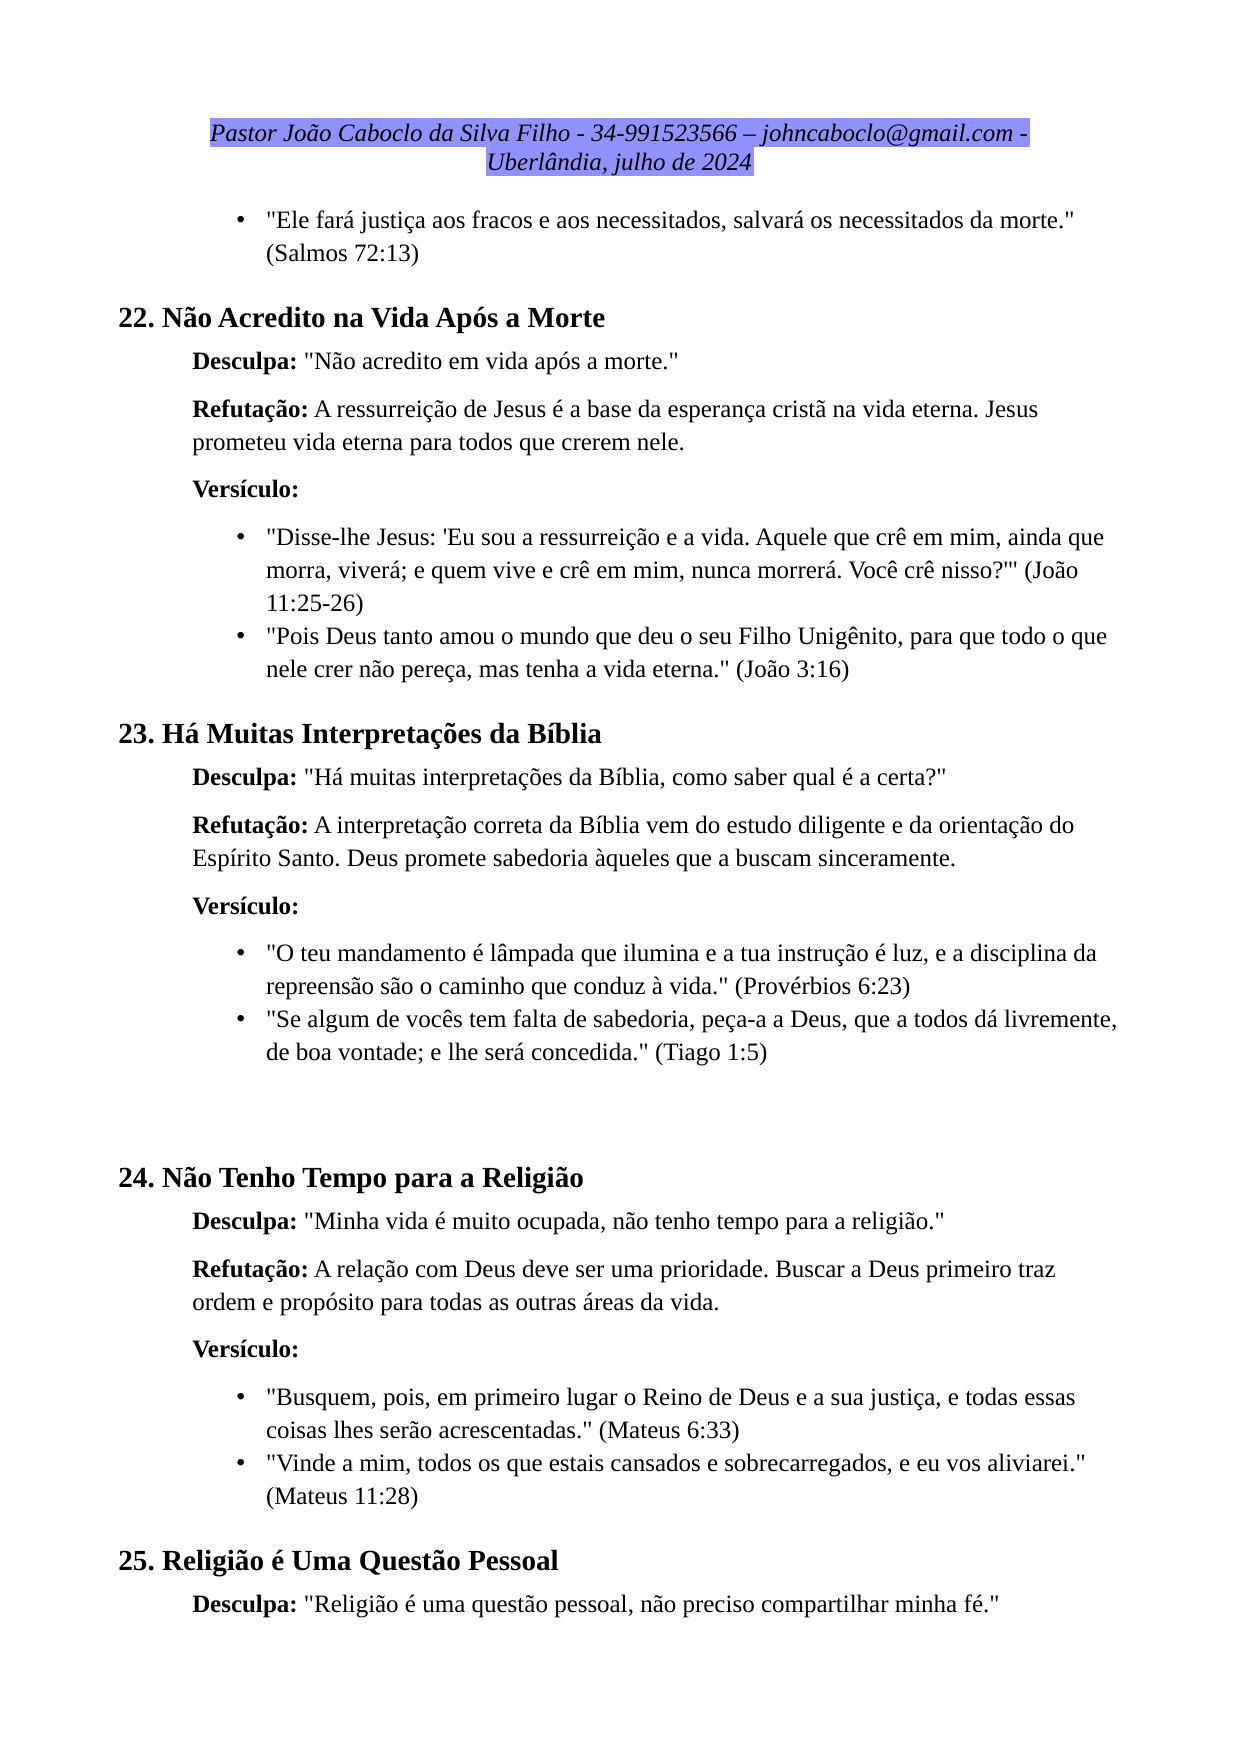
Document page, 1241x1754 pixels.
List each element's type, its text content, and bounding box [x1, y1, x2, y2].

subtitle 25. Religião é Uma Questão Pessoal [118, 1543, 1122, 1577]
text Desculpa: "Há muitas interpretações da Bíblia, como saber qual é a certa?" [192, 762, 1122, 791]
list "O teu mandamento é lâmpada que ilumina e a tua instrução é luz, e a disciplina da repreensão são o caminho que conduz à vida." (Provérbios 6:23) [236, 938, 1122, 1000]
text Versículo: [192, 891, 1122, 919]
text Refutação: A ressurreição de Jesus é a base da esperança cristã na vida eterna. Jesus prometeu vida eterna para todos que crerem nele. [192, 394, 1122, 456]
list "Se algum de vocês tem falta de sabedoria, peça-a a Deus, que a todos dá livremente, de boa vontade; e lhe será concedida." (Tiago 1:5) [236, 1004, 1122, 1066]
text Desculpa: "Minha vida é muito ocupada, não tenho tempo para a religião." [192, 1206, 1122, 1235]
list "Ele fará justiça aos fracos e aos necessitados, salvará os necessitados da morte." (Salmos 72:13) [236, 205, 1122, 267]
text Versículo: [192, 474, 1122, 503]
list "Pois Deus tanto amou o mundo que deu o seu Filho Unigênito, para que todo o que nele crer não pereça, mas tenha a vida eterna." (João 3:16) [236, 621, 1122, 683]
text Desculpa: "Não acredito em vida após a morte." [192, 346, 1122, 375]
subtitle 24. Não Tenho Tempo para a Religião [118, 1160, 1122, 1194]
text Refutação: A relação com Deus deve ser uma prioridade. Buscar a Deus primeiro traz ordem e propósito para todas as outras áreas da vida. [192, 1254, 1122, 1316]
text Versículo: [192, 1334, 1122, 1363]
list "Vinde a mim, todos os que estais cansados e sobrecarregados, e eu vos aliviarei." (Mateus 11:28) [236, 1448, 1122, 1510]
subtitle 22. Não Acredito na Vida Após a Morte [118, 300, 1122, 334]
text Refutação: A interpretação correta da Bíblia vem do estudo diligente e da orientação do Espírito Santo. Deus promete sabedoria àqueles que a buscam sinceramente. [192, 810, 1122, 872]
list "Disse-lhe Jesus: 'Eu sou a ressurreição e a vida. Aquele que crê em mim, ainda que morra, viverá; e quem vive e crê em mim, nunca morrerá. Você crê nisso?'" (João 11:25-26) [236, 522, 1122, 617]
subtitle 23. Há Muitas Interpretações da Bíblia [118, 716, 1122, 750]
text Desculpa: "Religião é uma questão pessoal, não preciso compartilhar minha fé." [192, 1589, 1122, 1618]
list "Busquem, pois, em primeiro lugar o Reino de Deus e a sua justiça, e todas essas coisas lhes serão acrescentadas." (Mateus 6:33) [236, 1382, 1122, 1444]
